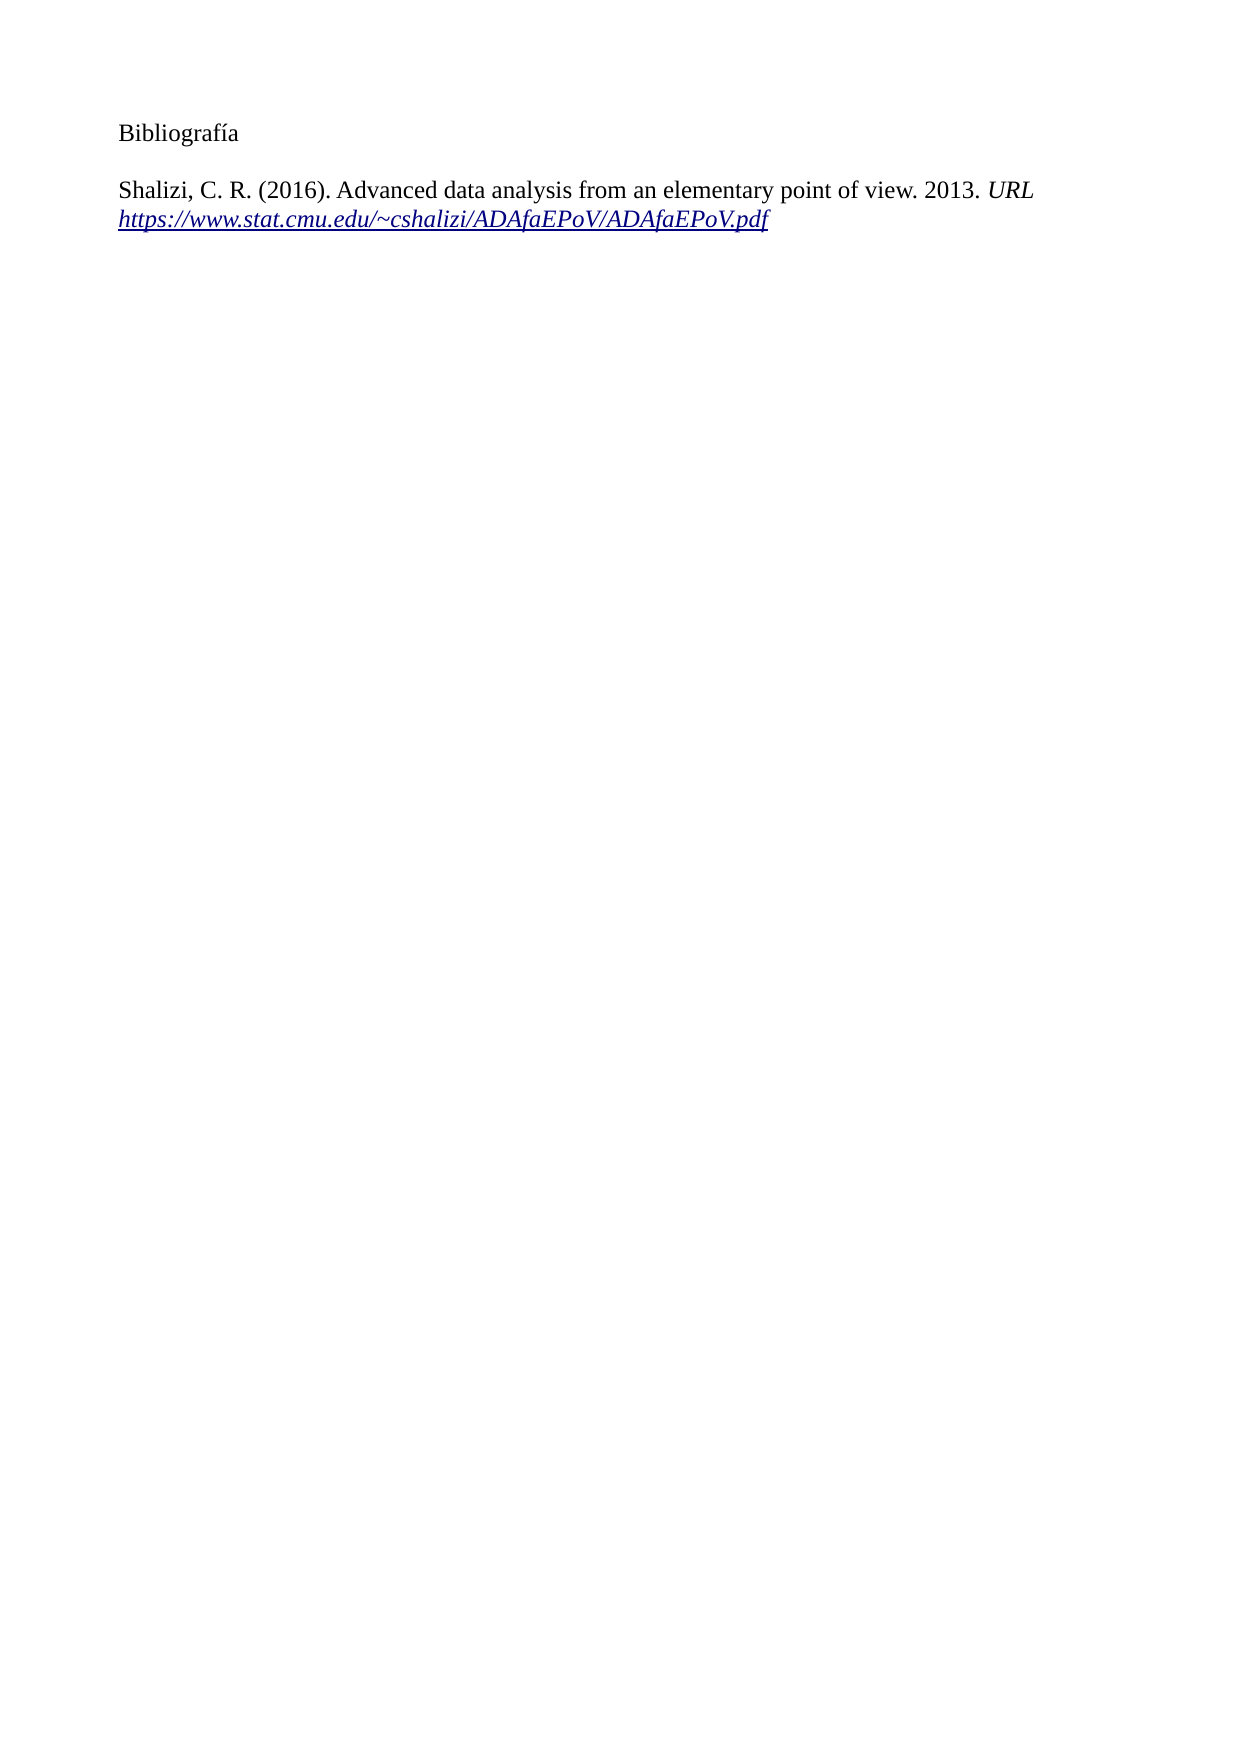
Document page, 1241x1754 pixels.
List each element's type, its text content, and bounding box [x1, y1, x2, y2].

text Shalizi, C. R. (2016). Advanced data analysis from an elementary point of view. 2013. URL https://www.stat.cmu.edu/~cshalizi/ADAfaEPoV/ADAfaEPoV.pdf [118, 176, 1122, 233]
text Bibliografía [118, 118, 1122, 147]
